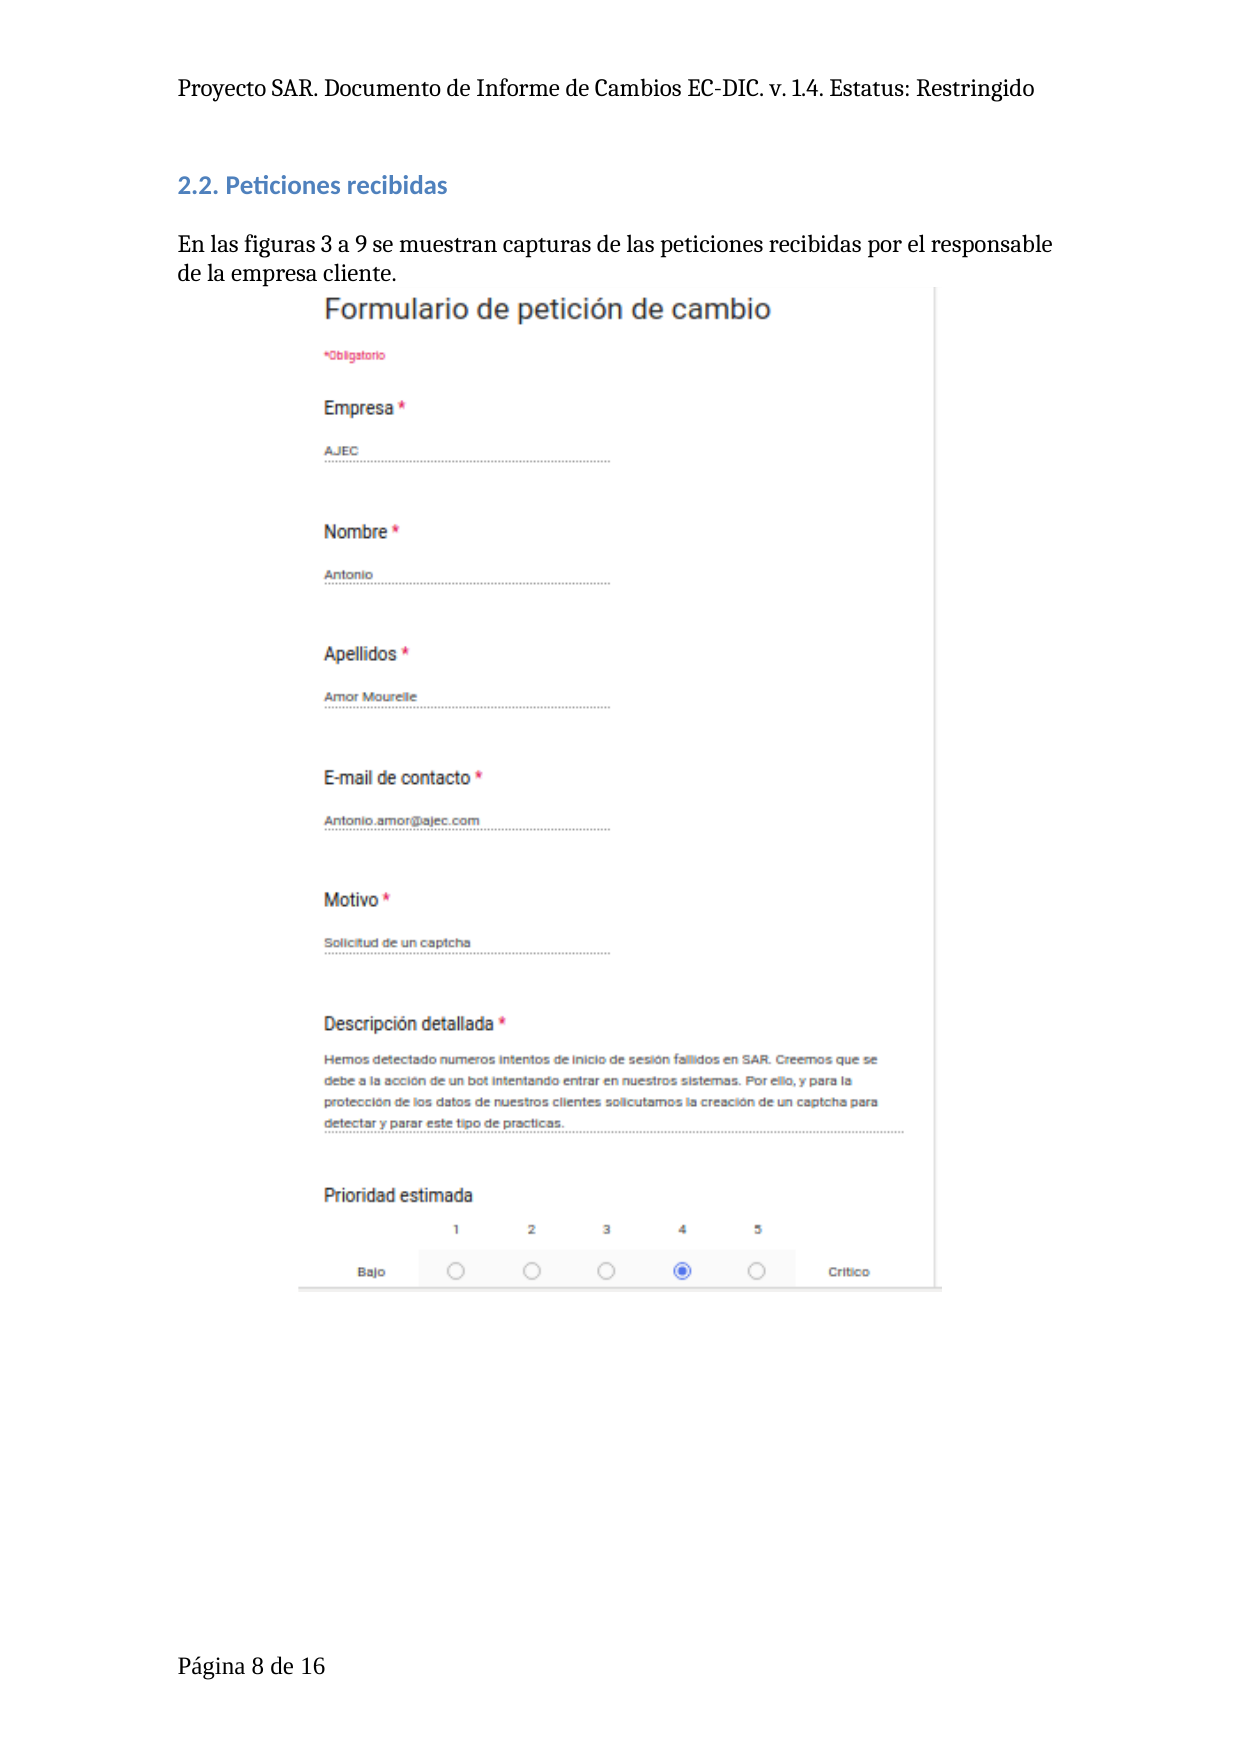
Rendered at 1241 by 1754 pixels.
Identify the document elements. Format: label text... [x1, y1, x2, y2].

picture [321, 287, 942, 1292]
text En las figuras 3 a 9 se muestran capturas de las peticiones recibidas por el responsable de la empresa cliente. [177, 230, 1063, 288]
subtitle 2.2. Peticiones recibidas [177, 168, 1063, 201]
